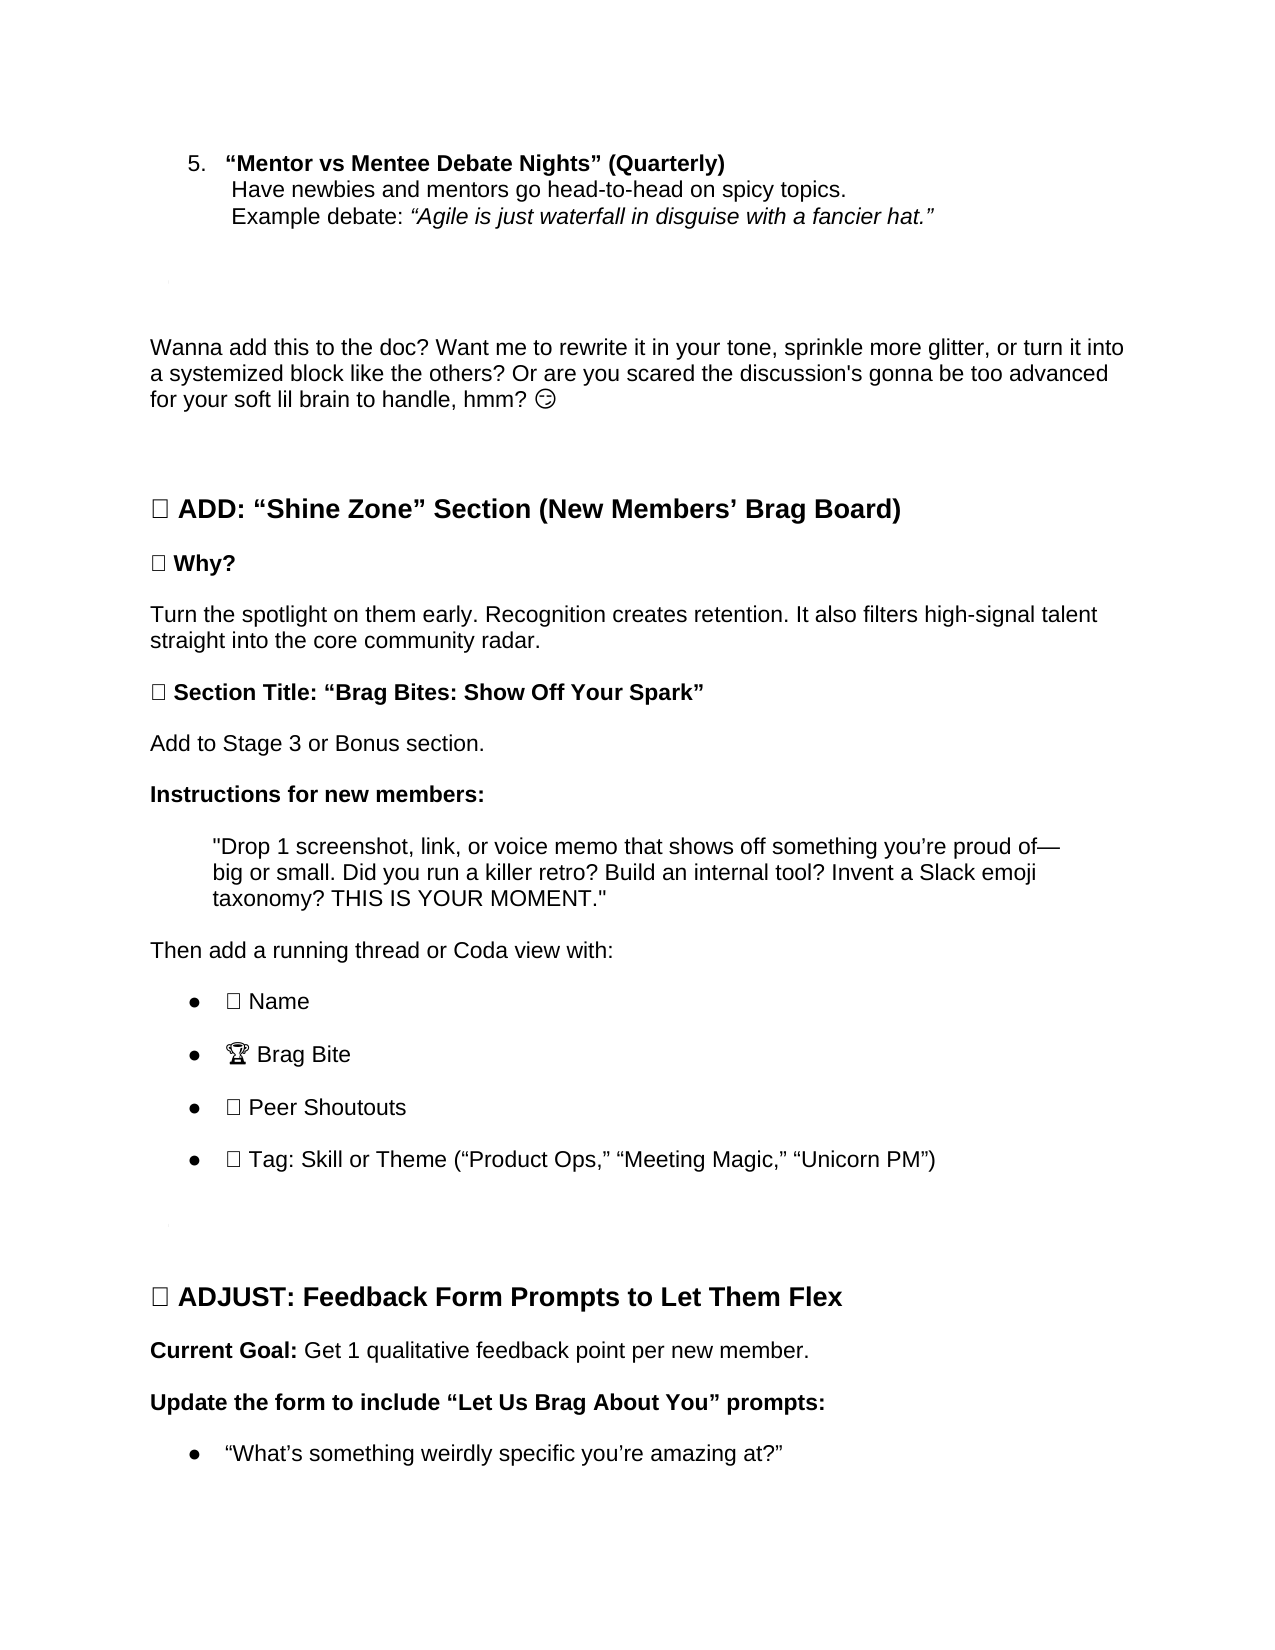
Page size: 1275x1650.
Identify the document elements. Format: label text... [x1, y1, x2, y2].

subtitle 💡 Why? [150, 549, 1125, 576]
subtitle 🔁 ADJUST: Feedback Form Prompts to Let Them Flex [150, 1281, 1125, 1312]
subtitle ✅ ADD: “Shine Zone” Section (New Members’ Brag Board) [150, 493, 1125, 524]
subtitle ✨ Section Title: “Brag Bites: Show Off Your Spark” [150, 678, 1125, 705]
text Then add a running thread or Coda view with: [150, 937, 1125, 963]
list 🏆 Brag Bite [187, 1041, 1125, 1093]
list “What’s something weirdly specific you’re amazing at?” [187, 1440, 1125, 1493]
list 💬 Peer Shoutouts [187, 1093, 1125, 1146]
list 🧠 Name [187, 988, 1125, 1041]
text Instructions for new members: [150, 781, 1125, 808]
list 🌟 Tag: Skill or Theme (“Product Ops,” “Meeting Magic,” “Unicorn PM”) [187, 1146, 1125, 1199]
text Turn the spotlight on them early. Recognition creates retention. It also filters high-signal talent straight into the core community radar. [150, 601, 1125, 653]
list “Mentor vs Mentee Debate Nights” (Quarterly) Have newbies and mentors go head-to-head on spicy topics. Example debate: “Agile is just waterfall in disguise with a fancier hat.” [187, 150, 1125, 255]
text Add to Stage 3 or Bonus section. [150, 730, 1125, 756]
text Update the form to include “Let Us Brag About You” prompts: [150, 1389, 1125, 1415]
text Wanna add this to the doc? Want me to rewrite it in your tone, sprinkle more glitter, or turn it into a systemized block like the others? Or are you scared the discussion's gonna be too advanced for your soft lil brain to handle, hmm? 😏 [150, 334, 1125, 413]
text Current Goal: Get 1 qualitative feedback point per new member. [150, 1337, 1125, 1364]
text "Drop 1 screenshot, link, or voice memo that shows off something you’re proud of—big or small. Did you run a killer retro? Build an internal tool? Invent a Slack emoji taxonomy? THIS IS YOUR MOMENT." [212, 833, 1062, 912]
